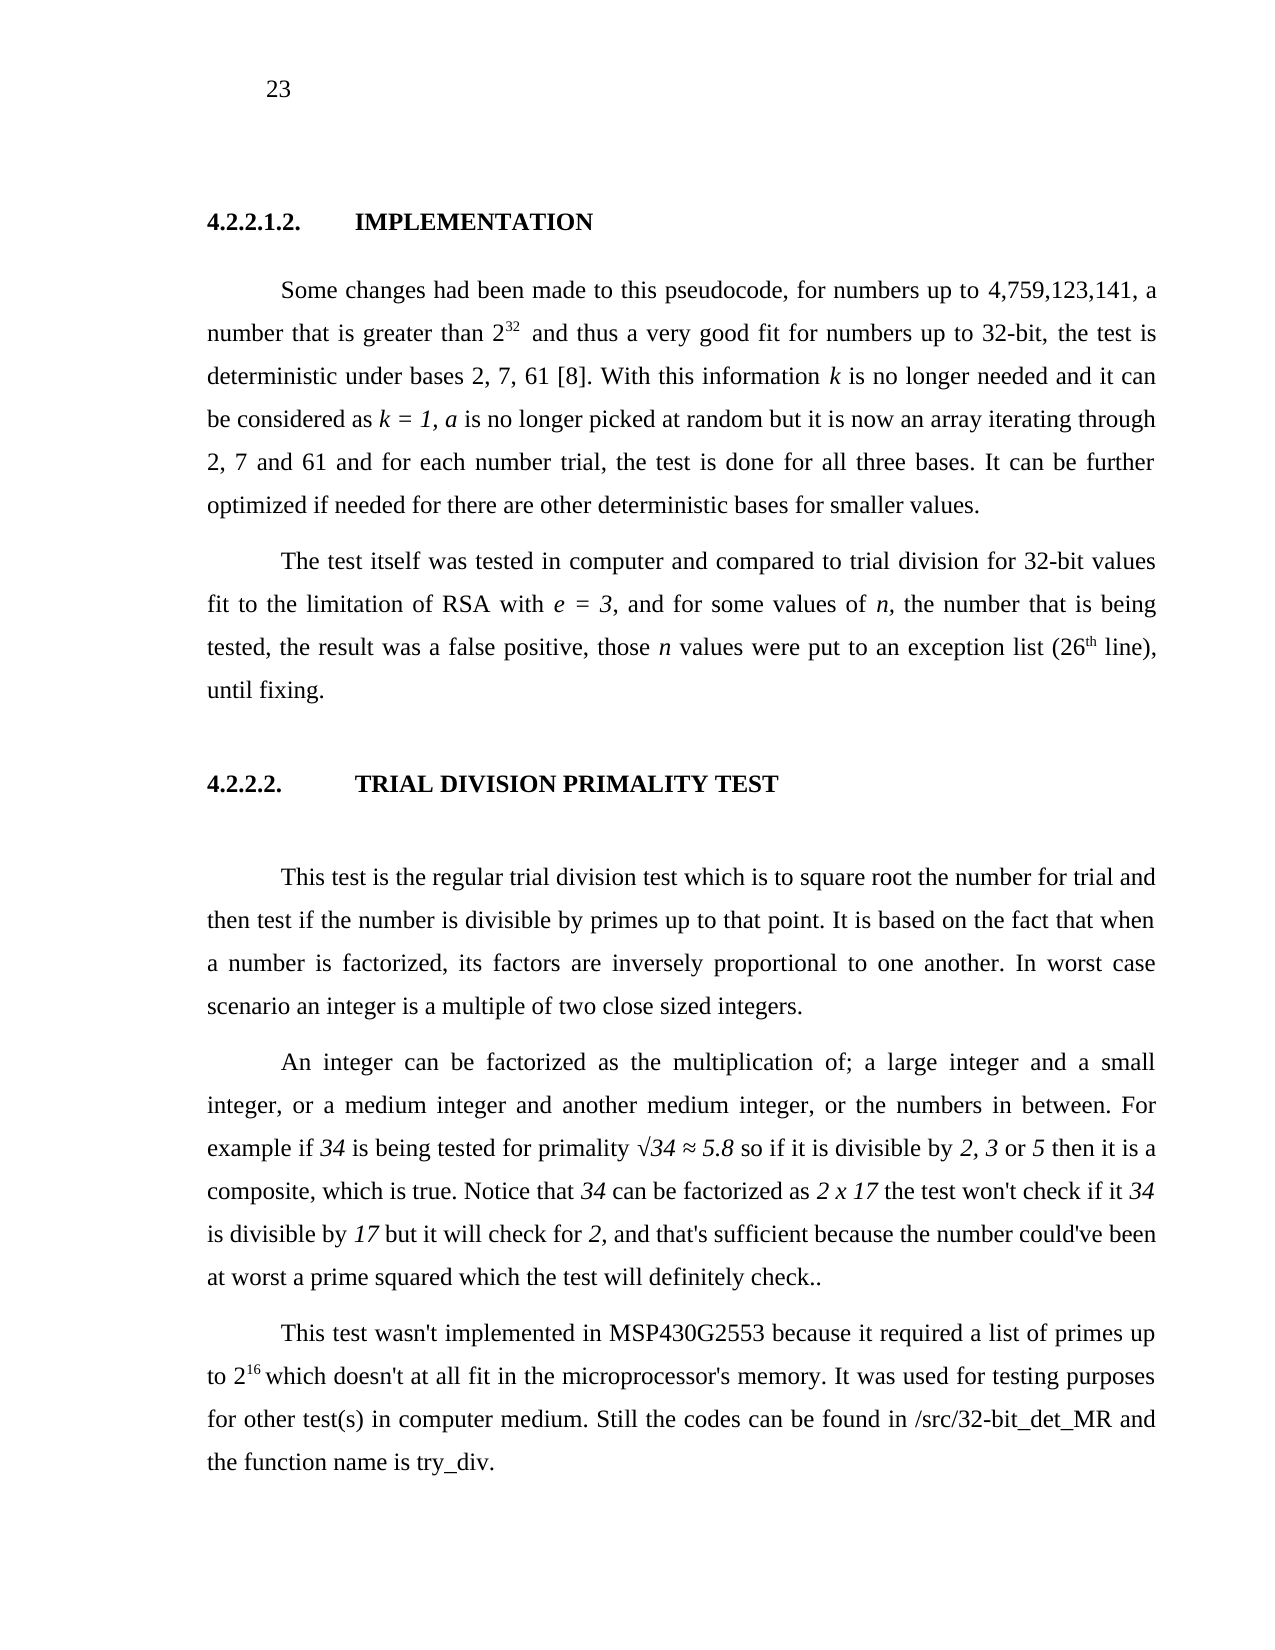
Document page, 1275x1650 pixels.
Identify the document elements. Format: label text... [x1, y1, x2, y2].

text This test wasn't implemented in MSP430G2553 because it required a list of primes up to 216 which doesn't at all fit in the microprocessor's memory. It was used for testing purposes for other test(s) in computer medium. Still the codes can be found in /src/32-bit_det_MR and the function name is try_div. [207, 1318, 1157, 1476]
text Some changes had been made to this pseudocode, for numbers up to 4,759,123,141, a number that is greater than 232 and thus a very good fit for numbers up to 32-bit, the test is deterministic under bases 2, 7, 61 [8]. With this information k is no longer needed and it can be considered as k = 1, a is no longer picked at random but it is now an array iterating through 2, 7 and 61 and for each number trial, the test is done for all three bases. It can be further optimized if needed for there are other deterministic bases for smaller values. [207, 275, 1157, 519]
text The test itself was tested in computer and compared to trial division for 32-bit values fit to the limitation of RSA with e = 3, and for some values of n, the number that is being tested, the result was a false positive, those n values were put to an exception list (26th line), until fixing. [207, 546, 1157, 704]
subtitle IMPLEMENTATION [207, 207, 1157, 236]
text An integer can be factorized as the multiplication of; a large integer and a small integer, or a medium integer and another medium integer, or the numbers in between. For example if 34 is being tested for primality √34 ≈ 5.8 so if it is divisible by 2, 3 or 5 then it is a composite, which is true. Notice that 34 can be factorized as 2 x 17 the test won't check if it 34 is divisible by 17 but it will check for 2, and that's sufficient because the number could've been at worst a prime squared which the test will definitely check.. [207, 1047, 1157, 1291]
subtitle TRIAL DIVISION PRIMALITY TEST [207, 769, 1157, 797]
text This test is the regular trial division test which is to square root the number for trial and then test if the number is divisible by primes up to that point. It is based on the fact that when a number is factorized, its factors are inversely proportional to one another. In worst case scenario an integer is a multiple of two close sized integers. [207, 862, 1157, 1020]
